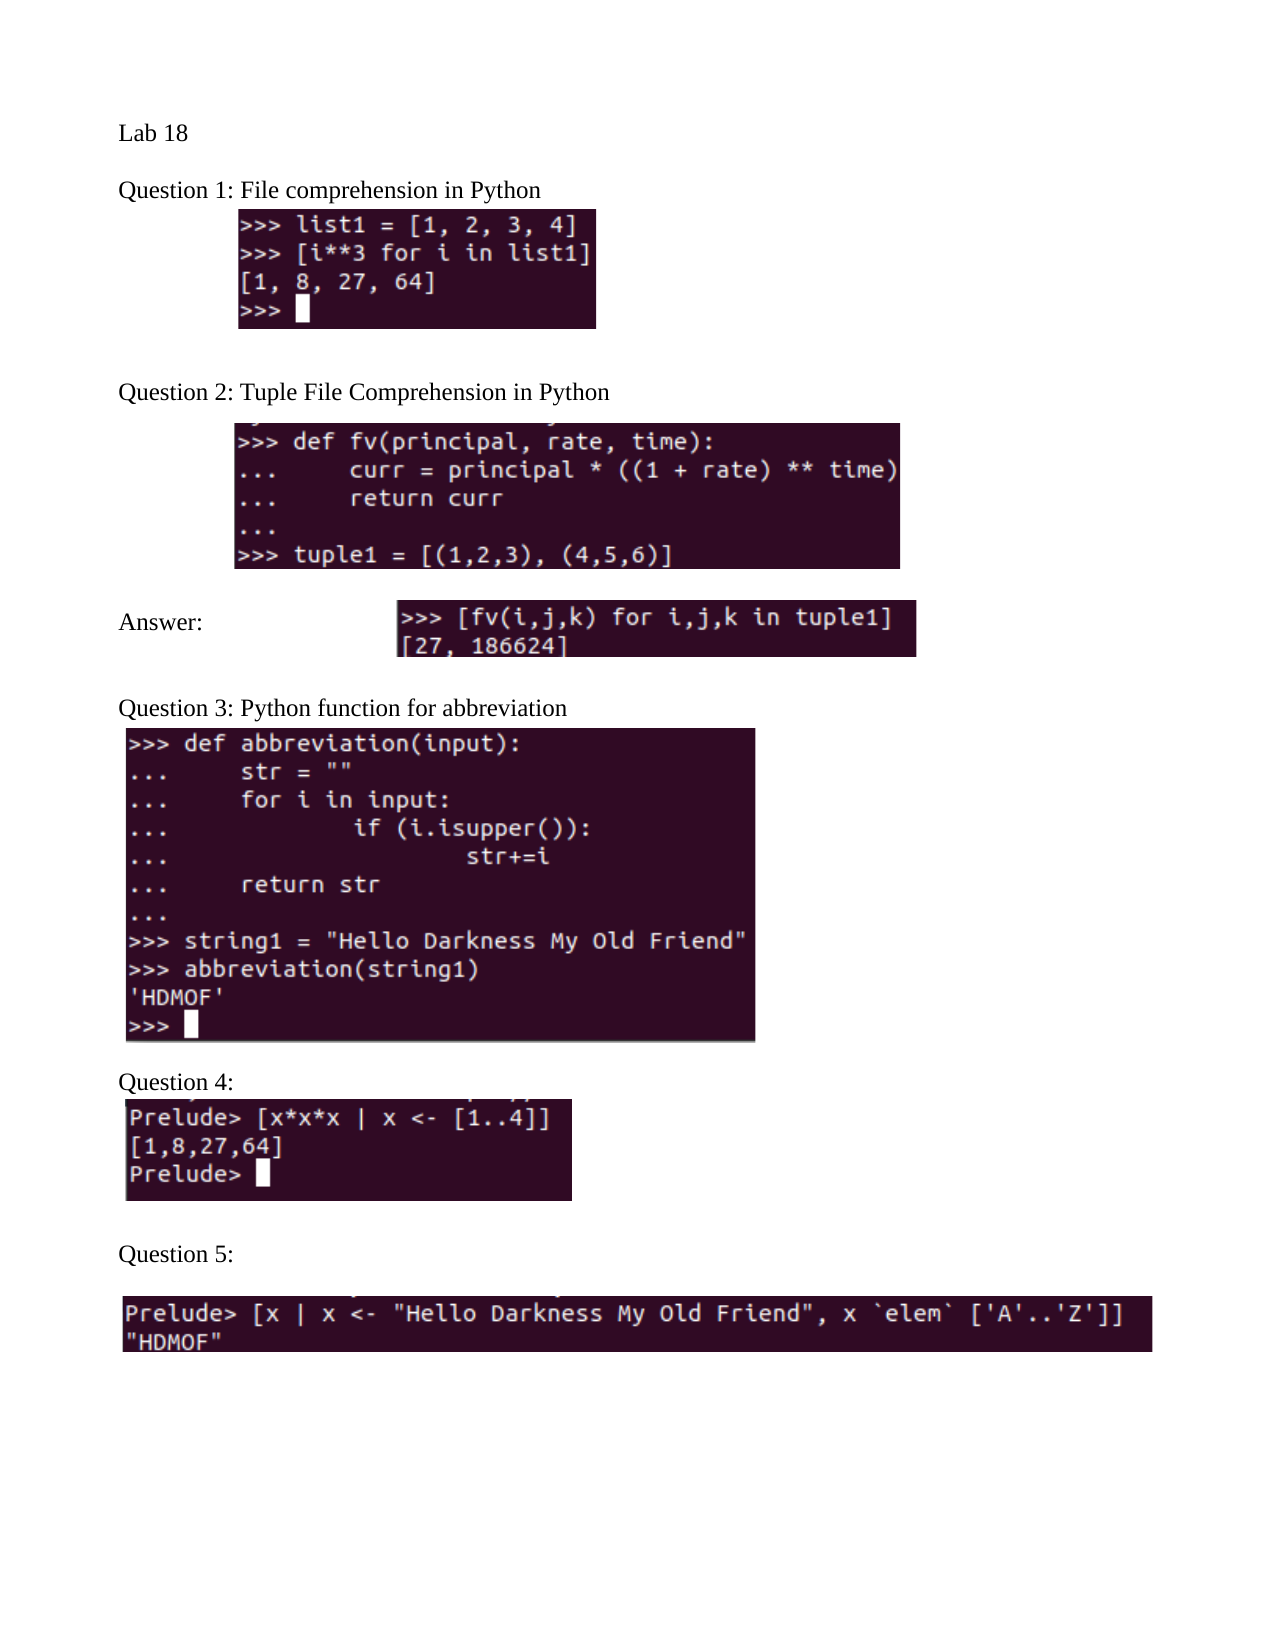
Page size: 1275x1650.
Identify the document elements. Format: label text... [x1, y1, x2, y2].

picture [238, 209, 597, 329]
text Lab 18 [118, 118, 1157, 147]
picture [122, 1296, 1153, 1352]
text Question 3: Python function for abbreviation [118, 693, 1157, 722]
text [917, 607, 1157, 636]
text Question 1: File comprehension in Python [118, 176, 1157, 204]
picture [125, 728, 756, 1043]
text Question 2: Tuple File Comprehension in Python [118, 377, 1157, 406]
picture [125, 1099, 572, 1201]
text Answer: [118, 607, 396, 636]
picture [234, 423, 901, 569]
text Question 4: [118, 1067, 1157, 1096]
text Question 5: [118, 1239, 1157, 1268]
picture [396, 600, 917, 657]
